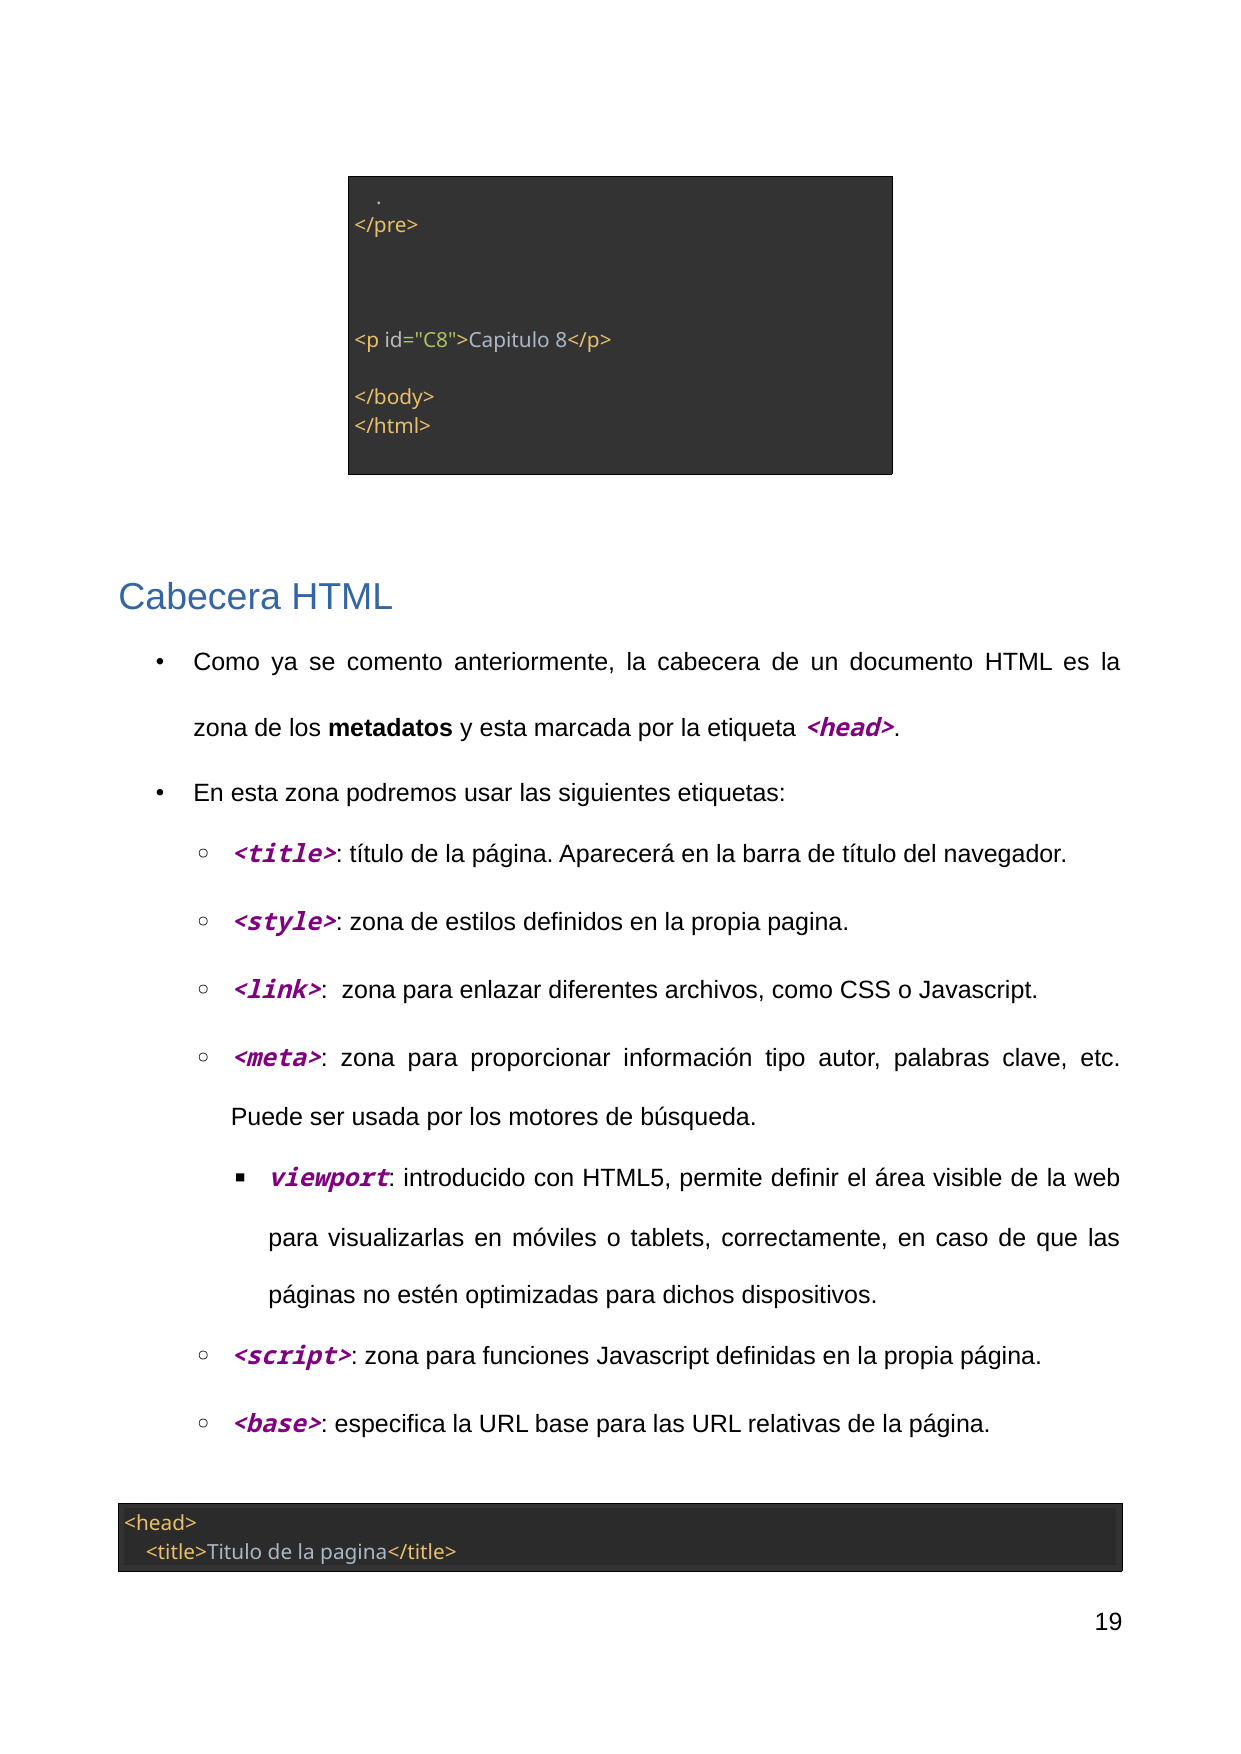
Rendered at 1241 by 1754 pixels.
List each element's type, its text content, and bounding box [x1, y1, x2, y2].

list viewport: introducido con HTML5, permite definir el área visible de la web para visualizarlas en móviles o tablets, correctamente, en caso de que las páginas no estén optimizadas para dichos dispositivos. [231, 1160, 1122, 1309]
list <script>: zona para funciones Javascript definidas en la propia página. [193, 1338, 1122, 1372]
table_header <head> <title>Titulo de la pagina</title> [119, 1504, 1122, 1571]
list Como ya se comento anteriormente, la cabecera de un documento HTML es la zona de los metadatos y esta marcada por la etiqueta <head>. [156, 646, 1122, 743]
list <title>: título de la página. Aparecerá en la barra de título del navegador. [193, 835, 1122, 869]
text Cabecera HTML [118, 574, 1122, 618]
list <link>: zona para enlazar diferentes archivos, como CSS o Javascript. [193, 971, 1122, 1006]
table_header . </pre> <p id="C8">Capitulo 8</p> </body> </html> [349, 177, 892, 474]
list <style>: zona de estilos definidos en la propia pagina. [193, 903, 1122, 937]
list En esta zona podremos usar las siguientes etiquetas: [156, 777, 1122, 806]
list <meta>: zona para proporcionar información tipo autor, palabras clave, etc. Puede ser usada por los motores de búsqueda. [193, 1039, 1122, 1131]
list <base>: especifica la URL base para las URL relativas de la página. [193, 1406, 1122, 1440]
